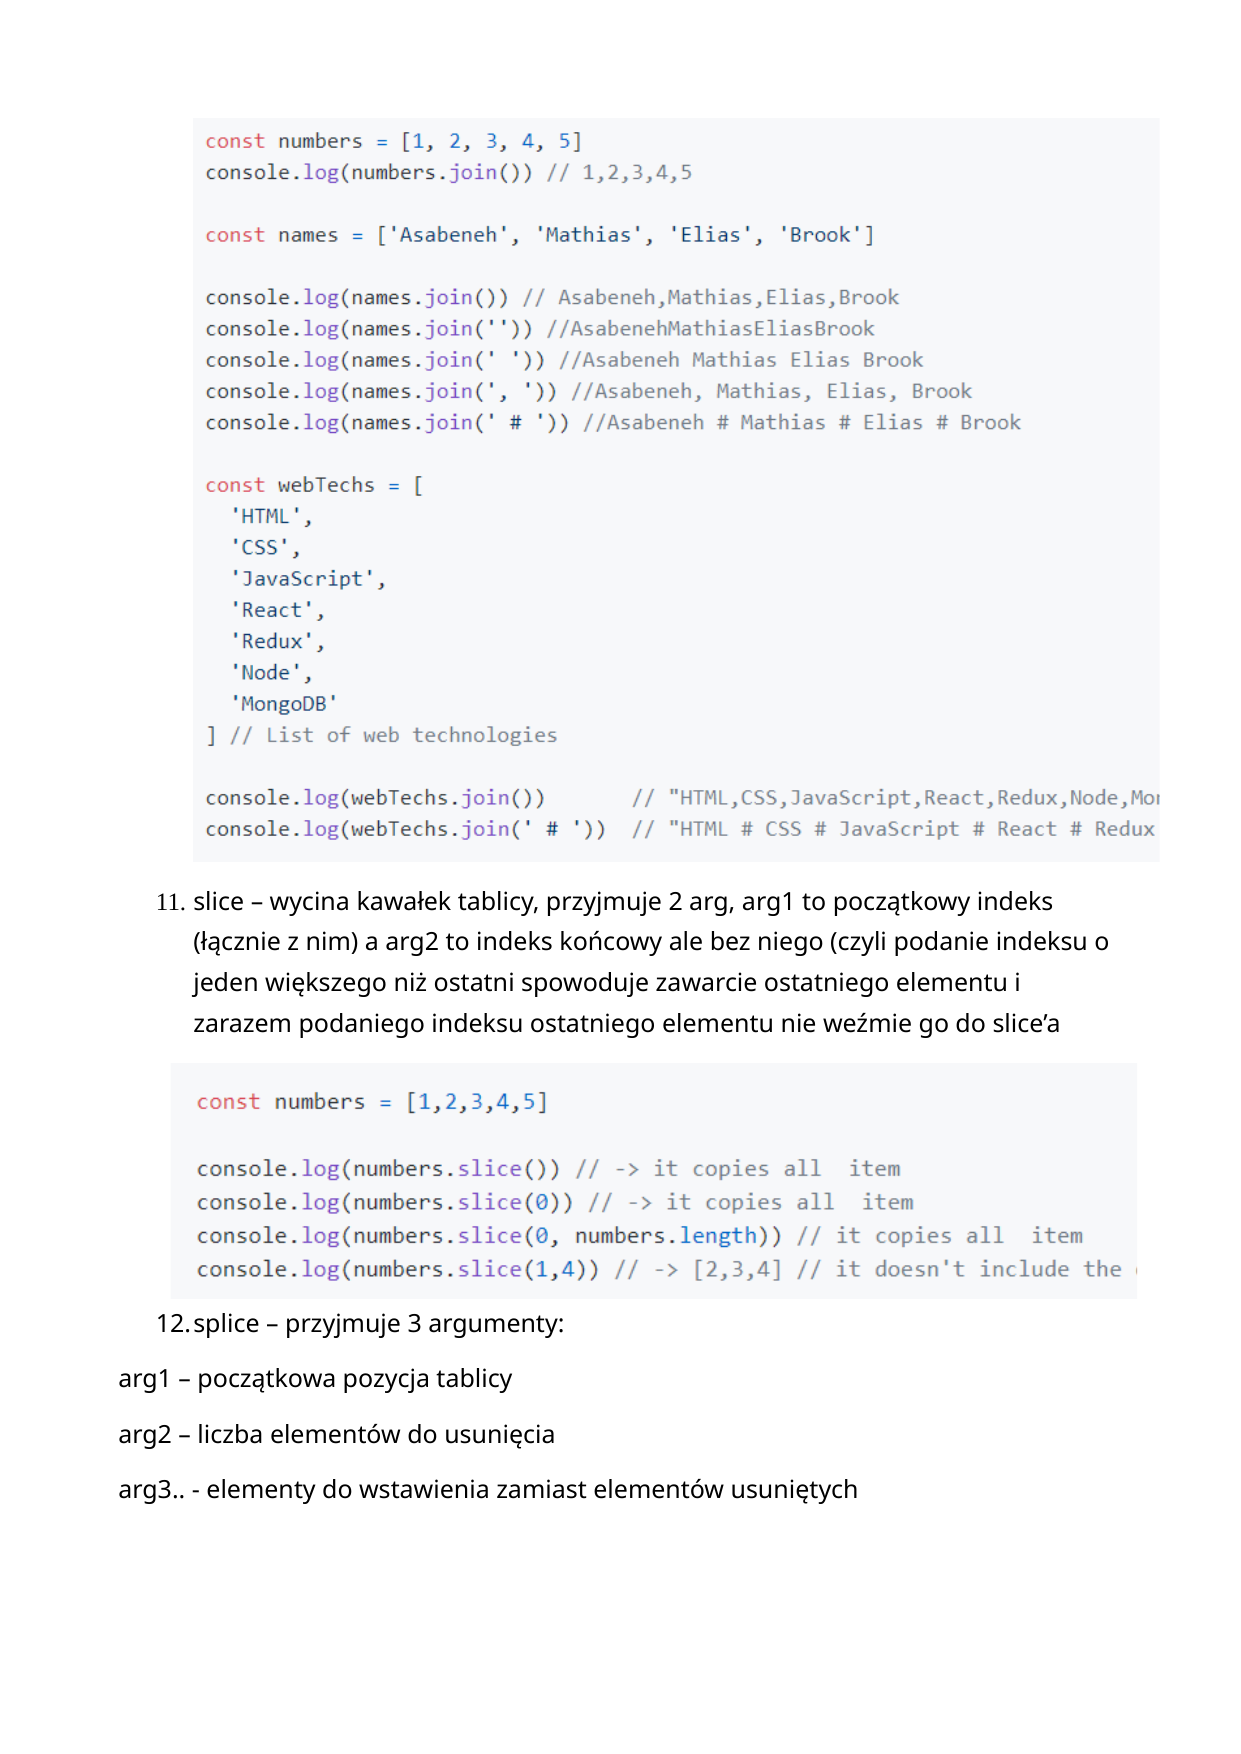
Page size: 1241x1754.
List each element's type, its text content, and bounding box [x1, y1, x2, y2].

picture [170, 1063, 1138, 1299]
text arg3.. - elementy do wstawienia zamiast elementów usuniętych [118, 1472, 1122, 1506]
text arg2 – liczba elementów do usunięcia [118, 1417, 1122, 1451]
list splice – przyjmuje 3 argumenty: [156, 1061, 1122, 1340]
text arg1 – początkowa pozycja tablicy [118, 1361, 1122, 1395]
list slice – wycina kawałek tablicy, przyjmuje 2 arg, arg1 to początkowy indeks (łącznie z nim) a arg2 to indeks końcowy ale bez niego (czyli podanie indeksu o jeden większego niż ostatni spowoduje zawarcie ostatniego elementu i zarazem podaniego indeksu ostatniego elementu nie weźmie go do slice’a [156, 883, 1122, 1040]
picture [193, 118, 1160, 862]
